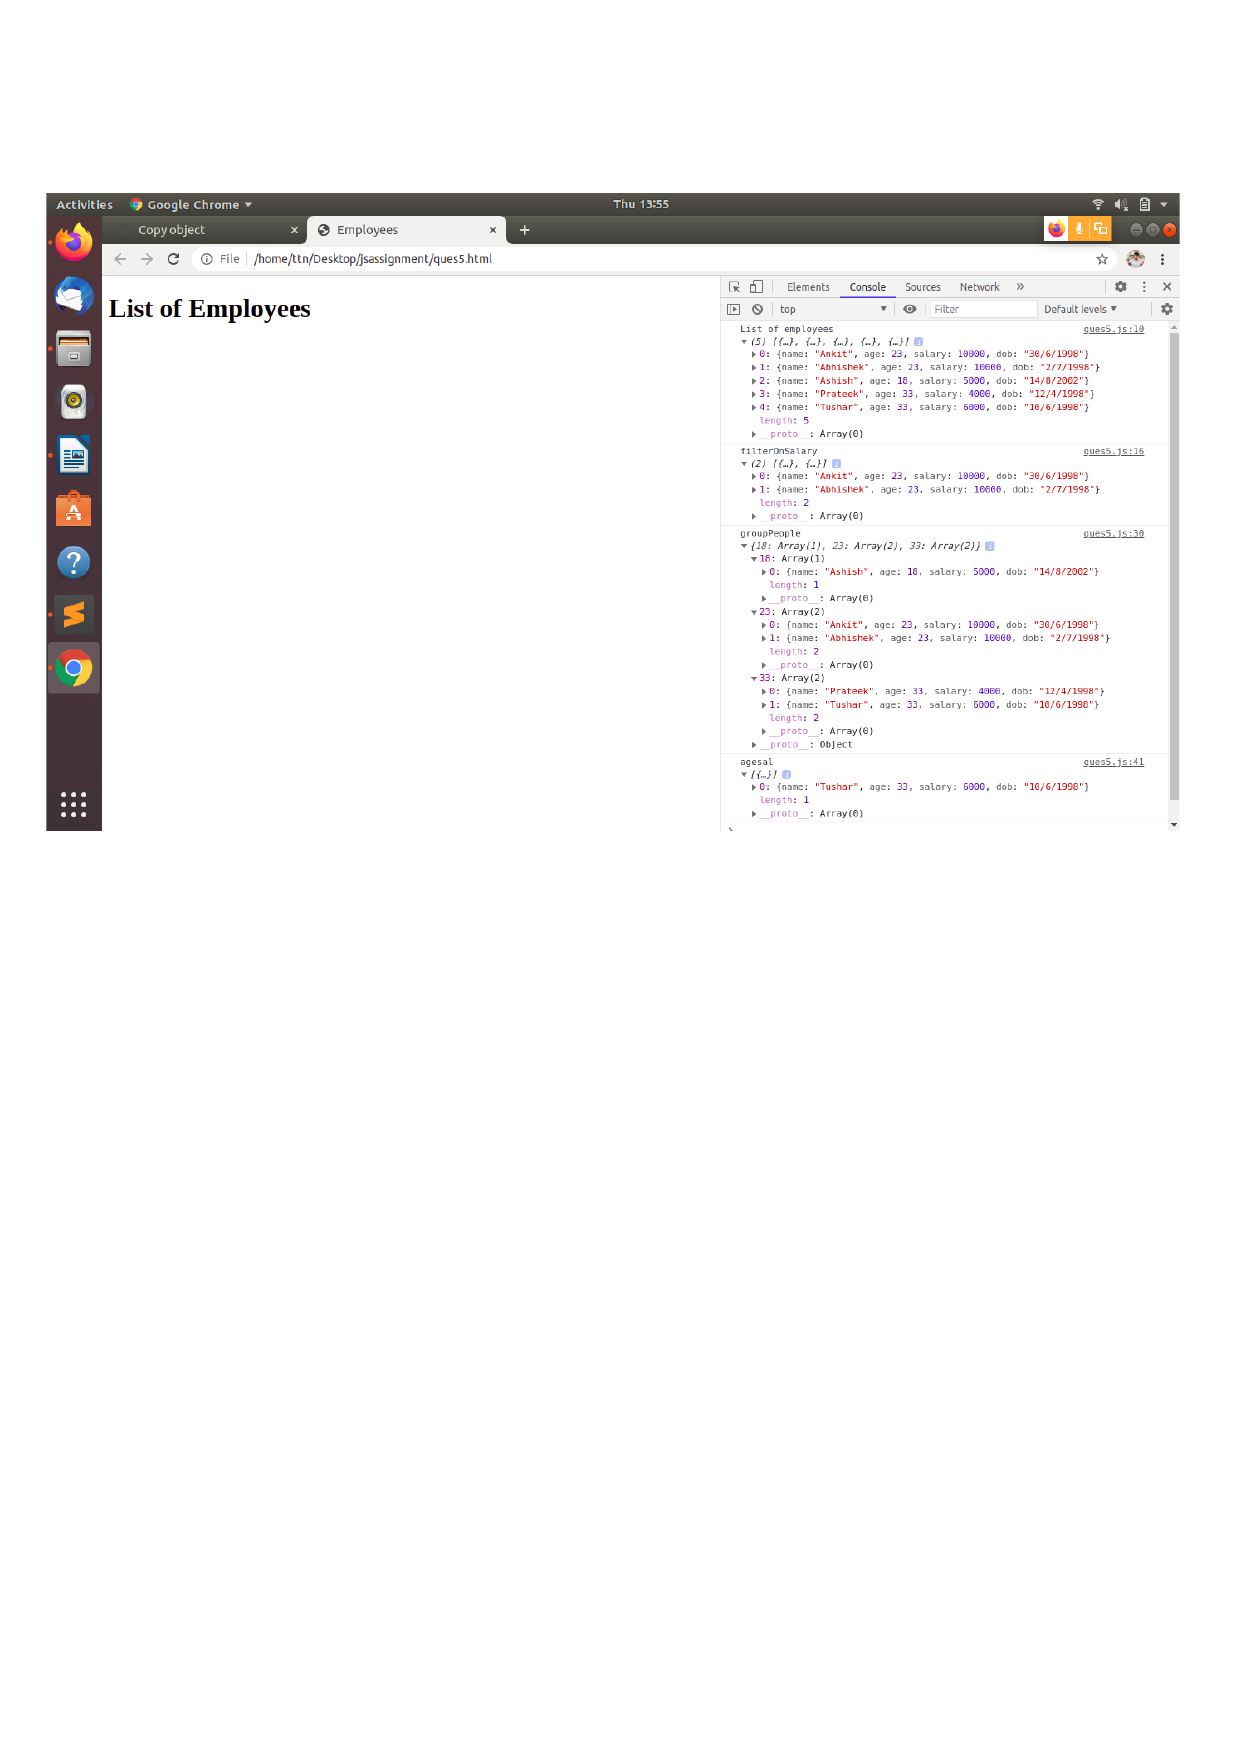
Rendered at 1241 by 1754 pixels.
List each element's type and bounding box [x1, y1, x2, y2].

picture [46, 193, 1180, 831]
